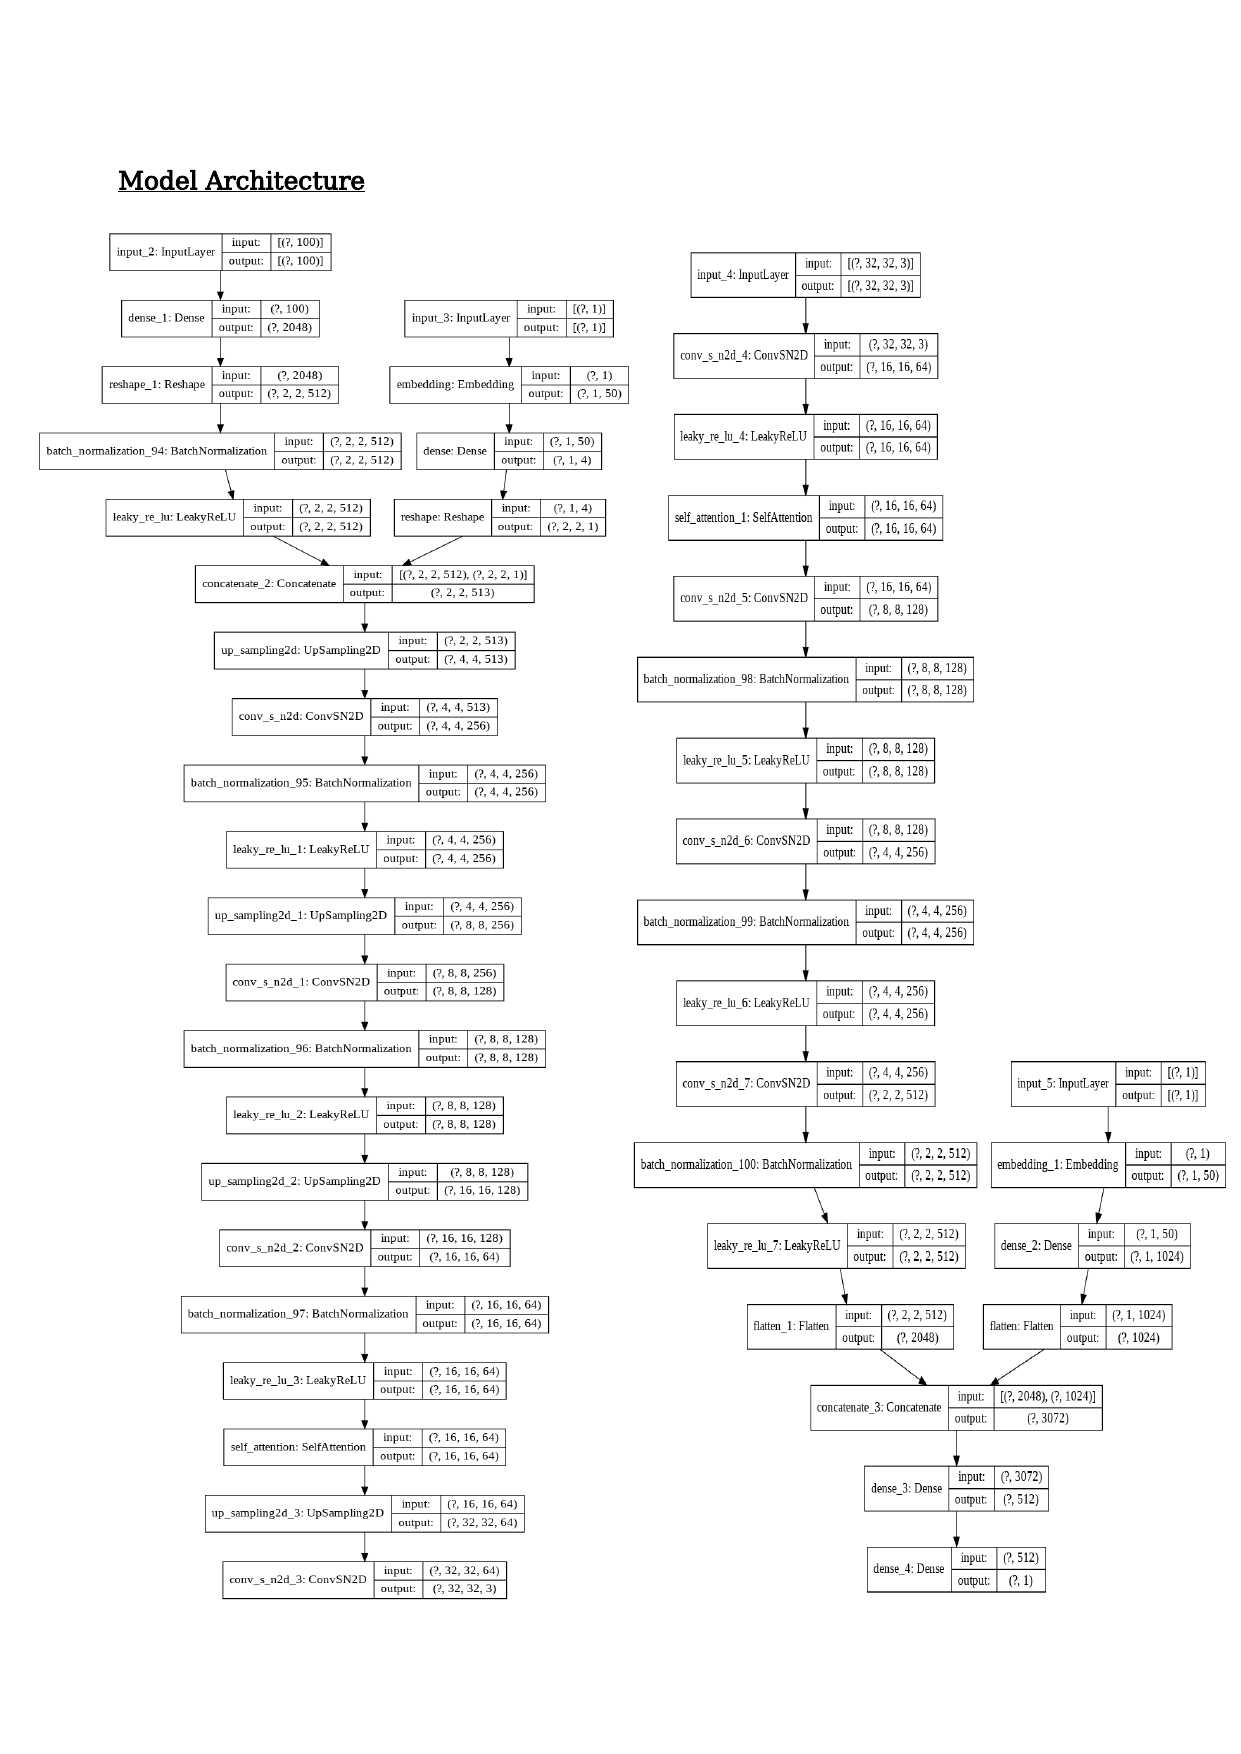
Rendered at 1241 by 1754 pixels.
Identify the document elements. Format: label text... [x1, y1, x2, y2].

picture [36, 230, 1228, 1602]
text Model Architecture [118, 164, 1122, 194]
